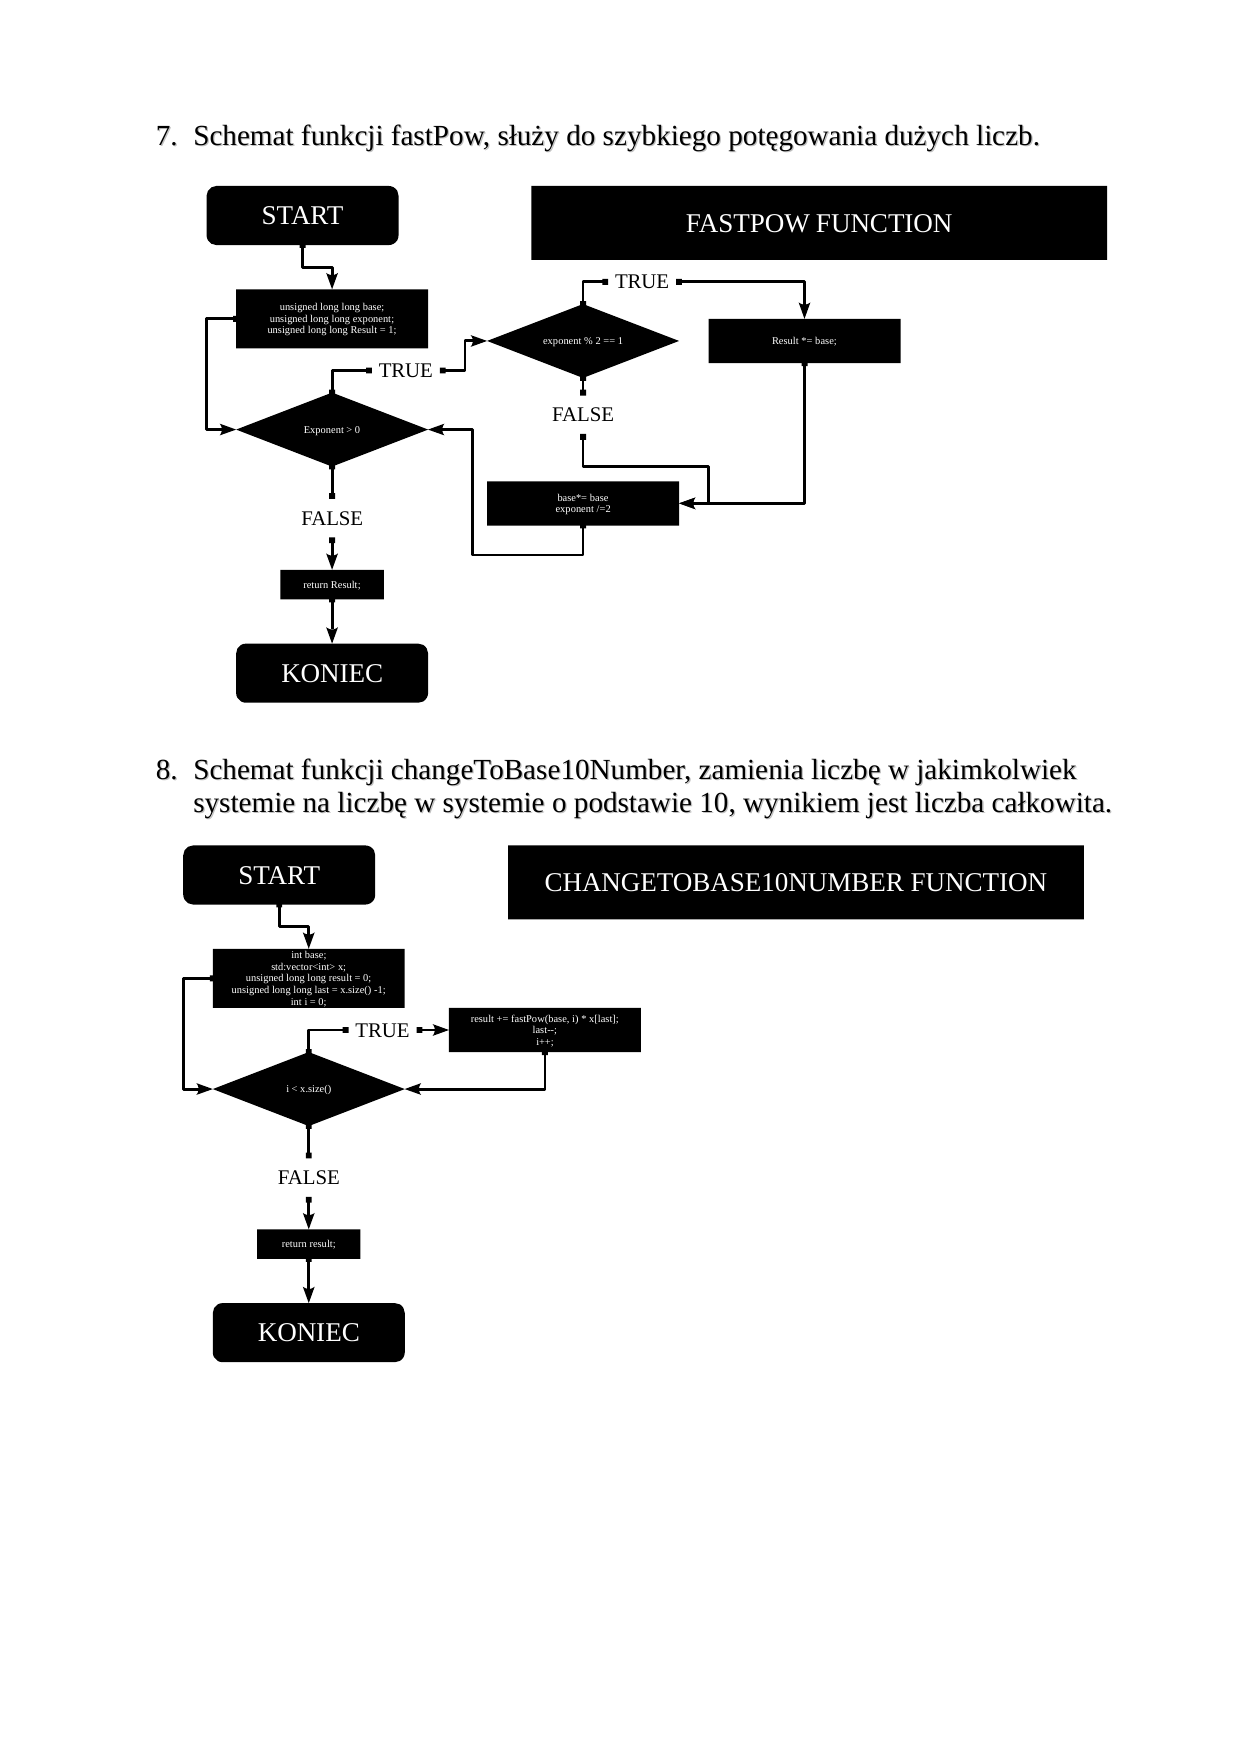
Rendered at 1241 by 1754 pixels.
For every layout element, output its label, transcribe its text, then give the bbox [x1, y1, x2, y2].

list Schemat funkcji fastPow, służy do szybkiego potęgowania dużych liczb. [156, 118, 1122, 152]
list Schemat funkcji changeToBase10Number, zamienia liczbę w jakimkolwiek systemie na liczbę w systemie o podstawie 10, wynikiem jest liczba całkowita. [156, 752, 1122, 819]
